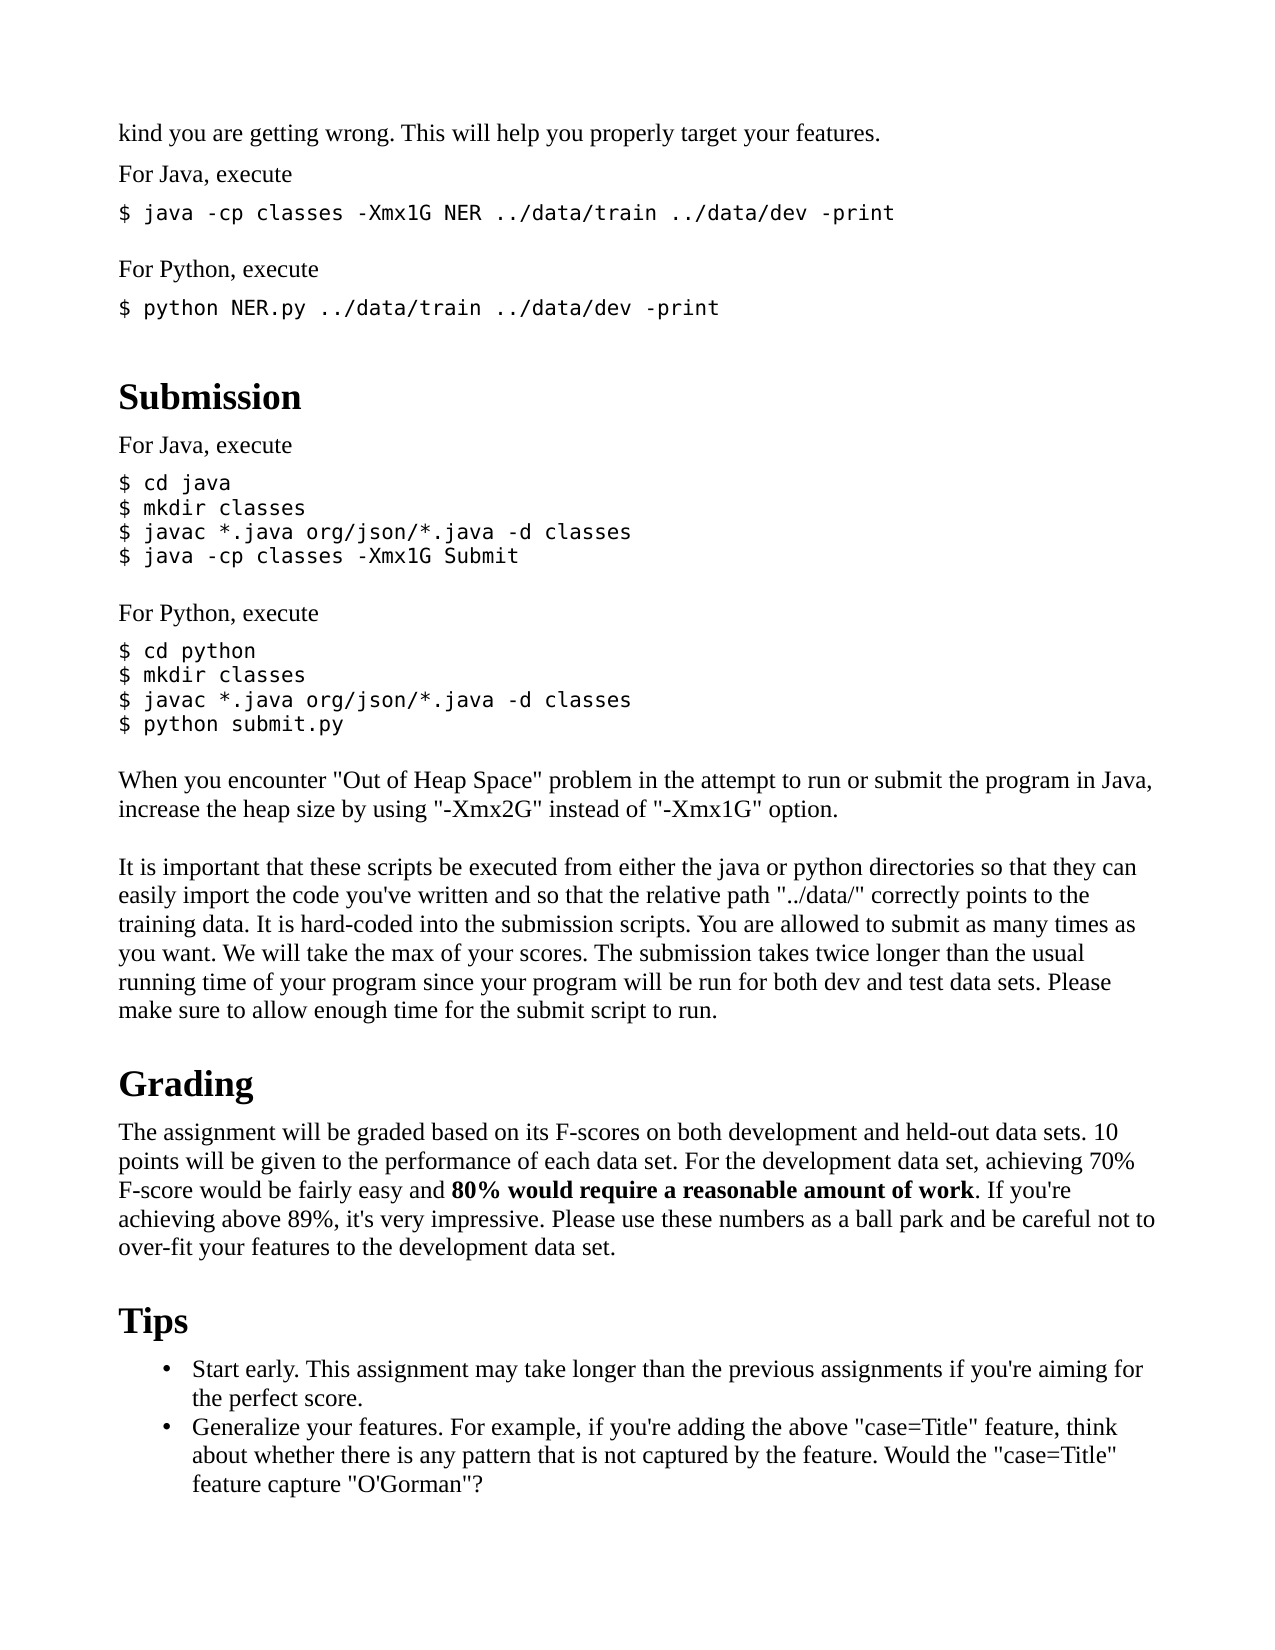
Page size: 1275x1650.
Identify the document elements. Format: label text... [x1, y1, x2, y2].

text $ cd python [118, 639, 1157, 663]
text $ javac *.java org/json/*.java -d classes [118, 520, 1157, 544]
text For Python, execute [118, 598, 1157, 627]
text The assignment will be graded based on its F-scores on both development and held-out data sets. 10 points will be given to the performance of each data set. For the development data set, achieving 70% F-score would be fairly easy and 80% would require a reasonable amount of work. If you're achieving above 89%, it's very impressive. Please use these numbers as a ball park and be careful not to over-fit your features to the development data set. [118, 1117, 1157, 1261]
text For Java, execute [118, 430, 1157, 459]
text For Python, execute [118, 254, 1157, 283]
text $ python NER.py ../data/train ../data/dev -print [118, 296, 1157, 320]
text When you encounter "Out of Heap Space" problem in the attempt to run or submit the program in Java, increase the heap size by using "-Xmx2G" instead of "-Xmx1G" option. It is important that these scripts be executed from either the java or python directories so that they can easily import the code you've written and so that the relative path "../data/" correctly points to the training data. It is hard-coded into the submission scripts. You are allowed to submit as many times as you want. We will take the max of your scores. The submission takes twice longer than the usual running time of your program since your program will be run for both dev and test data sets. Please make sure to allow enough time for the submit script to run. [118, 766, 1157, 1024]
text kind you are getting wrong. This will help you properly target your features. [118, 118, 1157, 147]
text $ java -cp classes -Xmx1G NER ../data/train ../data/dev -print [118, 201, 1157, 225]
text $ python submit.py [118, 712, 1157, 736]
text $ mkdir classes [118, 496, 1157, 520]
text $ java -cp classes -Xmx1G Submit [118, 544, 1157, 568]
list Start early. This assignment may take longer than the previous assignments if you're aiming for the perfect score. [162, 1354, 1157, 1412]
subtitle Tips [118, 1299, 1157, 1342]
list Generalize your features. For example, if you're adding the above "case=Title" feature, think about whether there is any pattern that is not captured by the feature. Would the "case=Title" feature capture "O'Gorman"? [162, 1412, 1157, 1498]
text For Java, execute [118, 159, 1157, 188]
text $ javac *.java org/json/*.java -d classes [118, 688, 1157, 712]
text $ cd java [118, 471, 1157, 496]
subtitle Grading [118, 1062, 1157, 1105]
text $ mkdir classes [118, 663, 1157, 688]
subtitle Submission [118, 374, 1157, 417]
